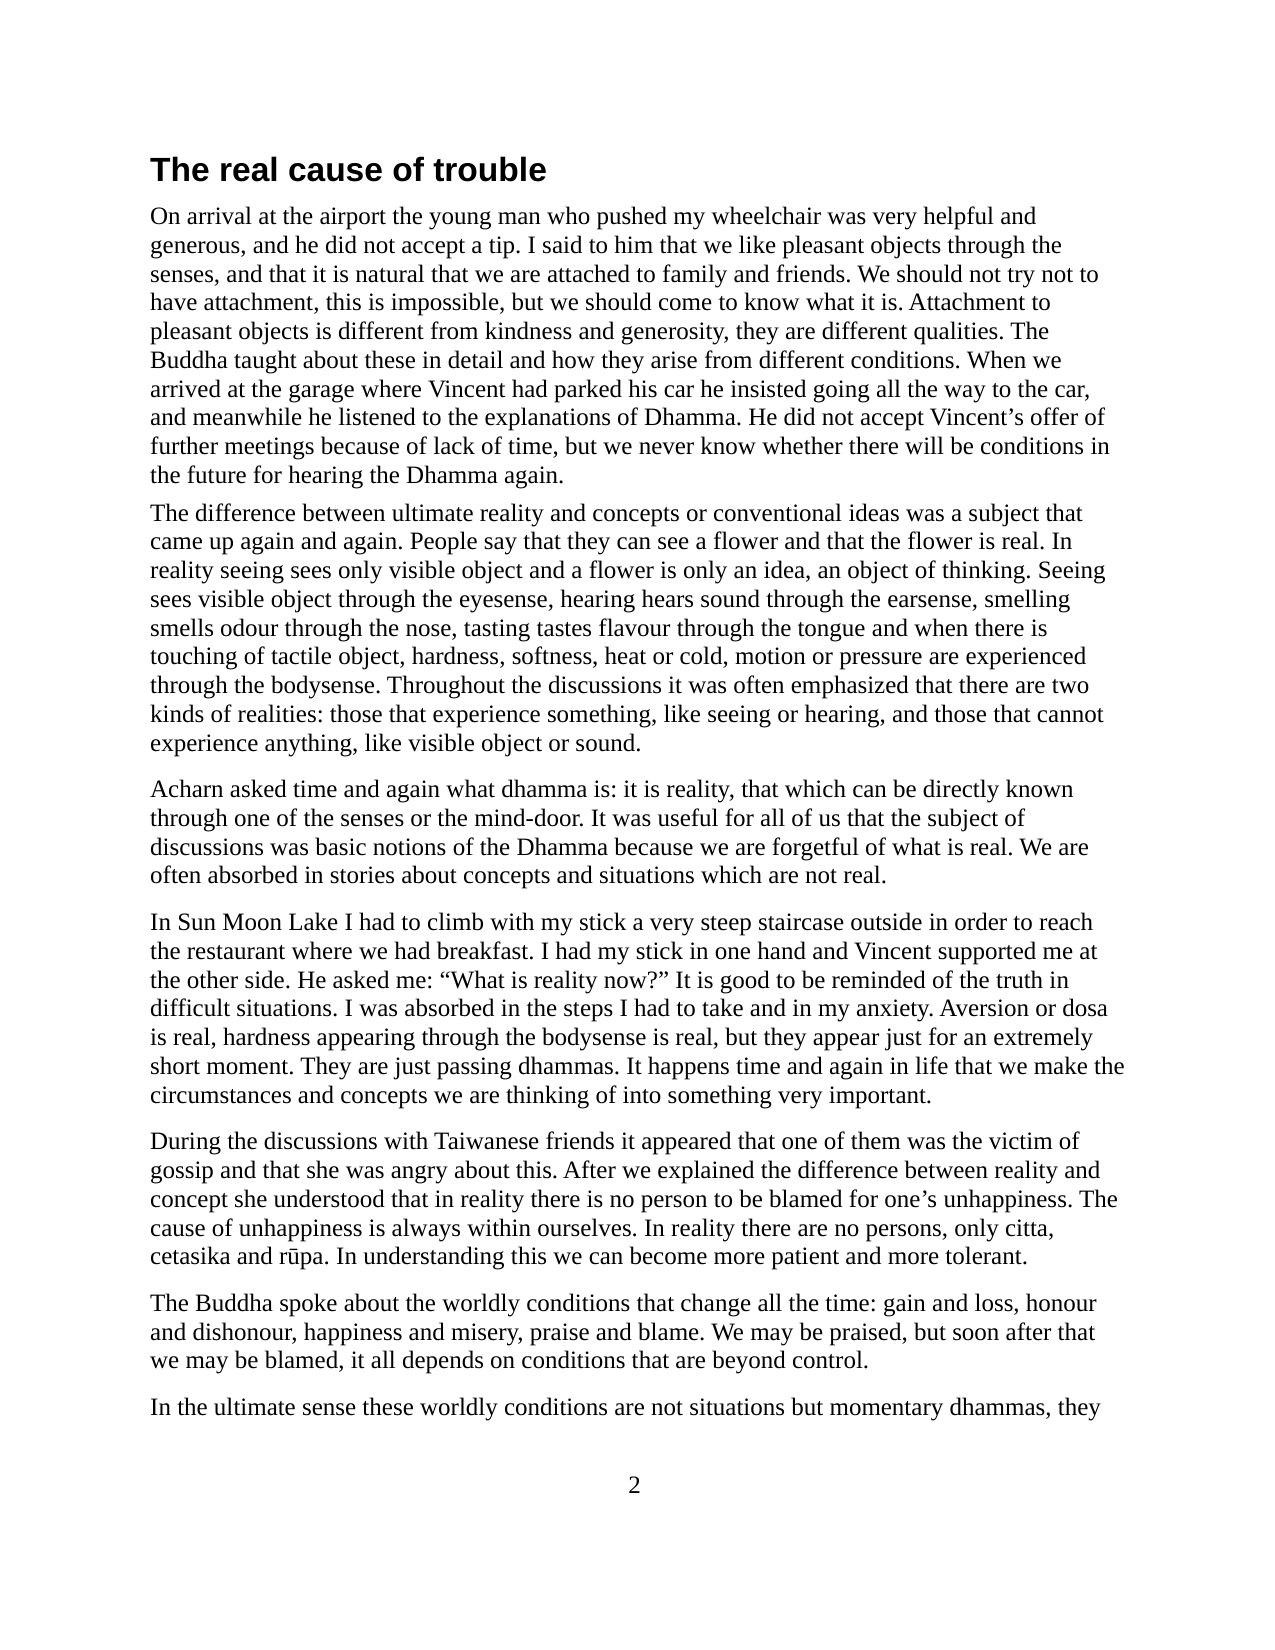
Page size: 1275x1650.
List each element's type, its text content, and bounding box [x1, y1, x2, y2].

text On arrival at the airport the young man who pushed my wheelchair was very helpful and generous, and he did not accept a tip. I said to him that we like pleasant objects through the senses, and that it is natural that we are attached to family and friends. We should not try not to have attachment, this is impossible, but we should come to know what it is. Attachment to pleasant objects is different from kindness and generosity, they are different qualities. The Buddha taught about these in detail and how they arise from different conditions. When we arrived at the garage where Vincent had parked his car he insisted going all the way to the car, and meanwhile he listened to the explanations of Dhamma. He did not accept Vincent’s offer of further meetings because of lack of time, but we never know whether there will be conditions in the future for hearing the Dhamma again. [150, 201, 1125, 489]
text During the discussions with Taiwanese friends it appeared that one of them was the victim of gossip and that she was angry about this. After we explained the difference between reality and concept she understood that in reality there is no person to be blamed for one’s unhappiness. The cause of unhappiness is always within ourselves. In reality there are no persons, only citta, cetasika and rūpa. In understanding this we can become more patient and more tolerant. [150, 1126, 1125, 1270]
text In Sun Moon Lake I had to climb with my stick a very steep staircase outside in order to reach the restaurant where we had breakfast. I had my stick in one hand and Vincent supported me at the other side. He asked me: “What is reality now?” It is good to be reminded of the truth in difficult situations. I was absorbed in the steps I had to take and in my anxiety. Aversion or dosa is real, hardness appearing through the bodysense is real, but they appear just for an extremely short moment. They are just passing dhammas. It happens time and again in life that we make the circumstances and concepts we are thinking of into something very important. [150, 907, 1125, 1108]
subtitle The real cause of trouble [150, 150, 1125, 189]
text Acharn asked time and again what dhamma is: it is reality, that which can be directly known through one of the senses or the mind-door. It was useful for all of us that the subject of discussions was basic notions of the Dhamma because we are forgetful of what is real. We are often absorbed in stories about concepts and situations which are not real. [150, 774, 1125, 889]
text The Buddha spoke about the worldly conditions that change all the time: gain and loss, honour and dishonour, happiness and misery, praise and blame. We may be praised, but soon after that we may be blamed, it all depends on conditions that are beyond control. [150, 1288, 1125, 1374]
text The difference between ultimate reality and concepts or conventional ideas was a subject that came up again and again. People say that they can see a flower and that the flower is real. In reality seeing sees only visible object and a flower is only an idea, an object of thinking. Seeing sees visible object through the eyesense, hearing hears sound through the earsense, smelling smells odour through the nose, tasting tastes flavour through the tongue and when there is touching of tactile object, hardness, softness, heat or cold, motion or pressure are experienced through the bodysense. Throughout the discussions it was often emphasized that there are two kinds of realities: those that experience something, like seeing or hearing, and those that cannot experience anything, like visible object or sound. [150, 498, 1125, 756]
text In the ultimate sense these worldly conditions are not situations but momentary dhammas, they [150, 1392, 1125, 1421]
